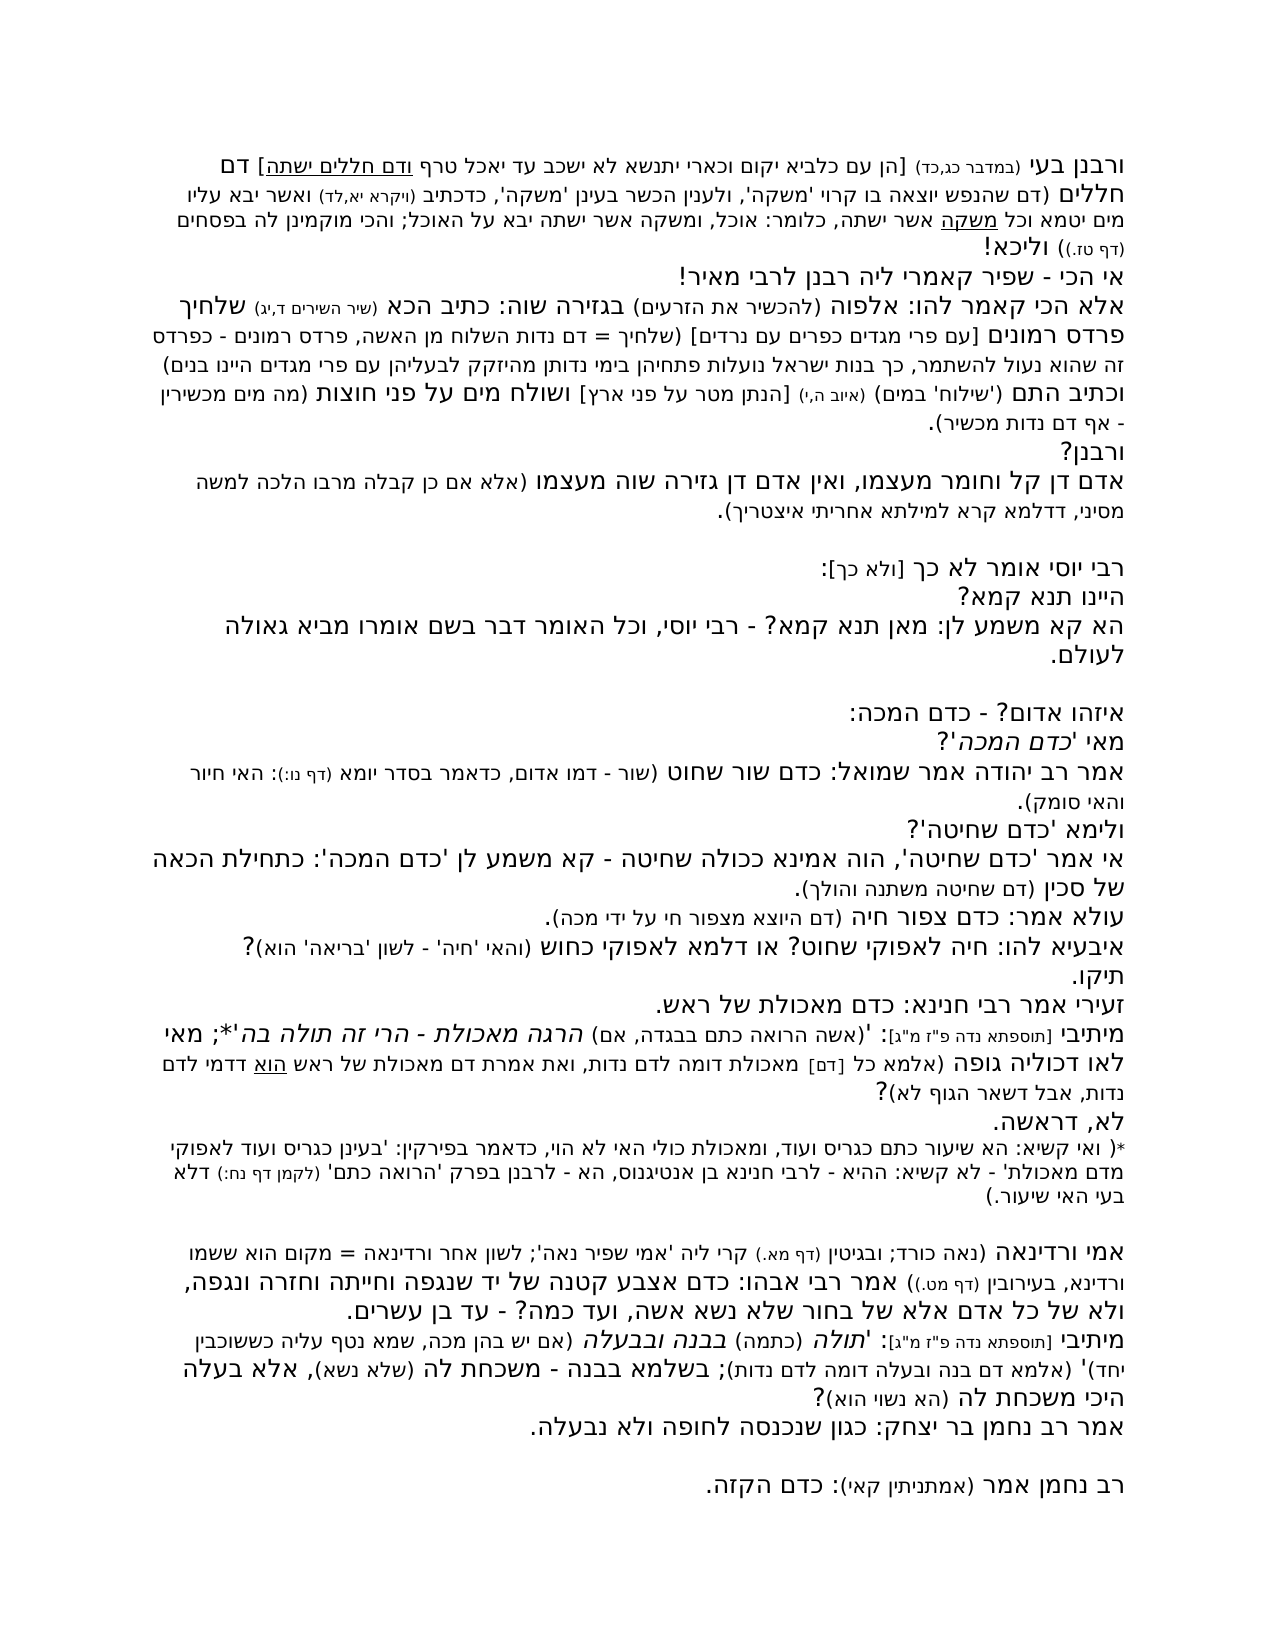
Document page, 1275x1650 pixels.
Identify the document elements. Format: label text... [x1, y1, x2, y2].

text היינו תנא קמא? [150, 582, 1125, 611]
text אי הכי - שפיר קאמרי ליה רבנן לרבי מאיר! [150, 262, 1125, 291]
text עולא אמר: כדם צפור חיה (דם היוצא מצפור חי על ידי מכה). [150, 903, 1125, 932]
text איזהו אדום? - כדם המכה: [150, 698, 1125, 728]
text רב נחמן אמר (אמתניתין קאי): כדם הקזה. [150, 1470, 1125, 1499]
text מאי 'כדם המכה'? [150, 728, 1125, 757]
text רבי יוסי אומר לא כך [ולא כך]: [150, 553, 1125, 582]
text אמר רב יהודה אמר שמואל: כדם שור שחוט (שור - דמו אדום, כדאמר בסדר יומא (דף נו:): האי חיור והאי סומק). [150, 757, 1125, 815]
text ולימא 'כדם שחיטה'? [150, 815, 1125, 844]
text לא, דראשה. [150, 1107, 1125, 1136]
text איבעיא להו: חיה לאפוקי שחוט? או דלמא לאפוקי כחוש (והאי 'חיה' - לשון 'בריאה' הוא)? [150, 932, 1125, 961]
text אמי ורדינאה (נאה כורד; ובגיטין (דף מא.) קרי ליה 'אמי שפיר נאה'; לשון אחר ורדינאה = מקום הוא ששמו ורדינא, בעירובין (דף מט.)) אמר רבי אבהו: כדם אצבע קטנה של יד שנגפה וחייתה וחזרה ונגפה, ולא של כל אדם אלא של בחור שלא נשא אשה, ועד כמה? - עד בן עשרים. [150, 1237, 1125, 1325]
text אלא הכי קאמר להו: אלפוה (להכשיר את הזרעים) בגזירה שוה: כתיב הכא (שיר השירים ד,יג) שלחיך פרדס רמונים [עם פרי מגדים כפרים עם נרדים] (שלחיך = דם נדות השלוח מן האשה, פרדס רמונים - כפרדס זה שהוא נעול להשתמר, כך בנות ישראל נועלות פתחיהן בימי נדותן מהיזקק לבעליהן עם פרי מגדים היינו בנים) וכתיב התם ('שילוח' במים) (איוב ה,י) [הנתן מטר על פני ארץ] ושולח מים על פני חוצות (מה מים מכשירין - אף דם נדות מכשיר). [150, 291, 1125, 437]
text מיתיבי [תוספתא נדה פ"ז מ"ג]: '(אשה הרואה כתם בבגדה, אם) הרגה מאכולת - הרי זה תולה בה'*; מאי לאו דכוליה גופה (אלמא כל [דם] מאכולת דומה לדם נדות, ואת אמרת דם מאכולת של ראש הוא דדמי לדם נדות, אבל דשאר הגוף לא)? [150, 1019, 1125, 1107]
text אמר רב נחמן בר יצחק: כגון שנכנסה לחופה ולא נבעלה. [150, 1412, 1125, 1442]
text *( ואי קשיא: הא שיעור כתם כגריס ועוד, ומאכולת כולי האי לא הוי, כדאמר בפירקין: 'בעינן כגריס ועוד לאפוקי מדם מאכולת' - לא קשיא: ההיא - לרבי חנינא בן אנטיגנוס, הא - לרבנן בפרק 'הרואה כתם' (לקמן דף נח:) דלא בעי האי שיעור.) [150, 1136, 1125, 1209]
text תיקו. [150, 961, 1125, 990]
text אדם דן קל וחומר מעצמו, ואין אדם דן גזירה שוה מעצמו (אלא אם כן קבלה מרבו הלכה למשה מסיני, דדלמא קרא למילתא אחריתי איצטריך). [150, 466, 1125, 524]
text הא קא משמע לן: מאן תנא קמא? - רבי יוסי, וכל האומר דבר בשם אומרו מביא גאולה לעולם. [150, 611, 1125, 670]
text זעירי אמר רבי חנינא: כדם מאכולת של ראש. [150, 990, 1125, 1019]
text ורבנן בעי (במדבר כג,כד) [הן עם כלביא יקום וכארי יתנשא לא ישכב עד יאכל טרף ודם חללים ישתה] דם חללים (דם שהנפש יוצאה בו קרוי 'משקה', ולענין הכשר בעינן 'משקה', כדכתיב (ויקרא יא,לד) ואשר יבא עליו מים יטמא וכל משקה אשר ישתה, כלומר: אוכל, ומשקה אשר ישתה יבא על האוכל; והכי מוקמינן לה בפסחים (דף טז.)) וליכא! [150, 150, 1125, 262]
text ורבנן? [150, 437, 1125, 466]
text אי אמר 'כדם שחיטה', הוה אמינא ככולה שחיטה - קא משמע לן 'כדם המכה': כתחילת הכאה של סכין (דם שחיטה משתנה והולך). [150, 844, 1125, 903]
text מיתיבי [תוספתא נדה פ"ז מ"ג]: 'תולה (כתמה) בבנה ובבעלה (אם יש בהן מכה, שמא נטף עליה כששוכבין יחד)' (אלמא דם בנה ובעלה דומה לדם נדות); בשלמא בבנה - משכחת לה (שלא נשא), אלא בעלה היכי משכחת לה (הא נשוי הוא)? [150, 1325, 1125, 1412]
